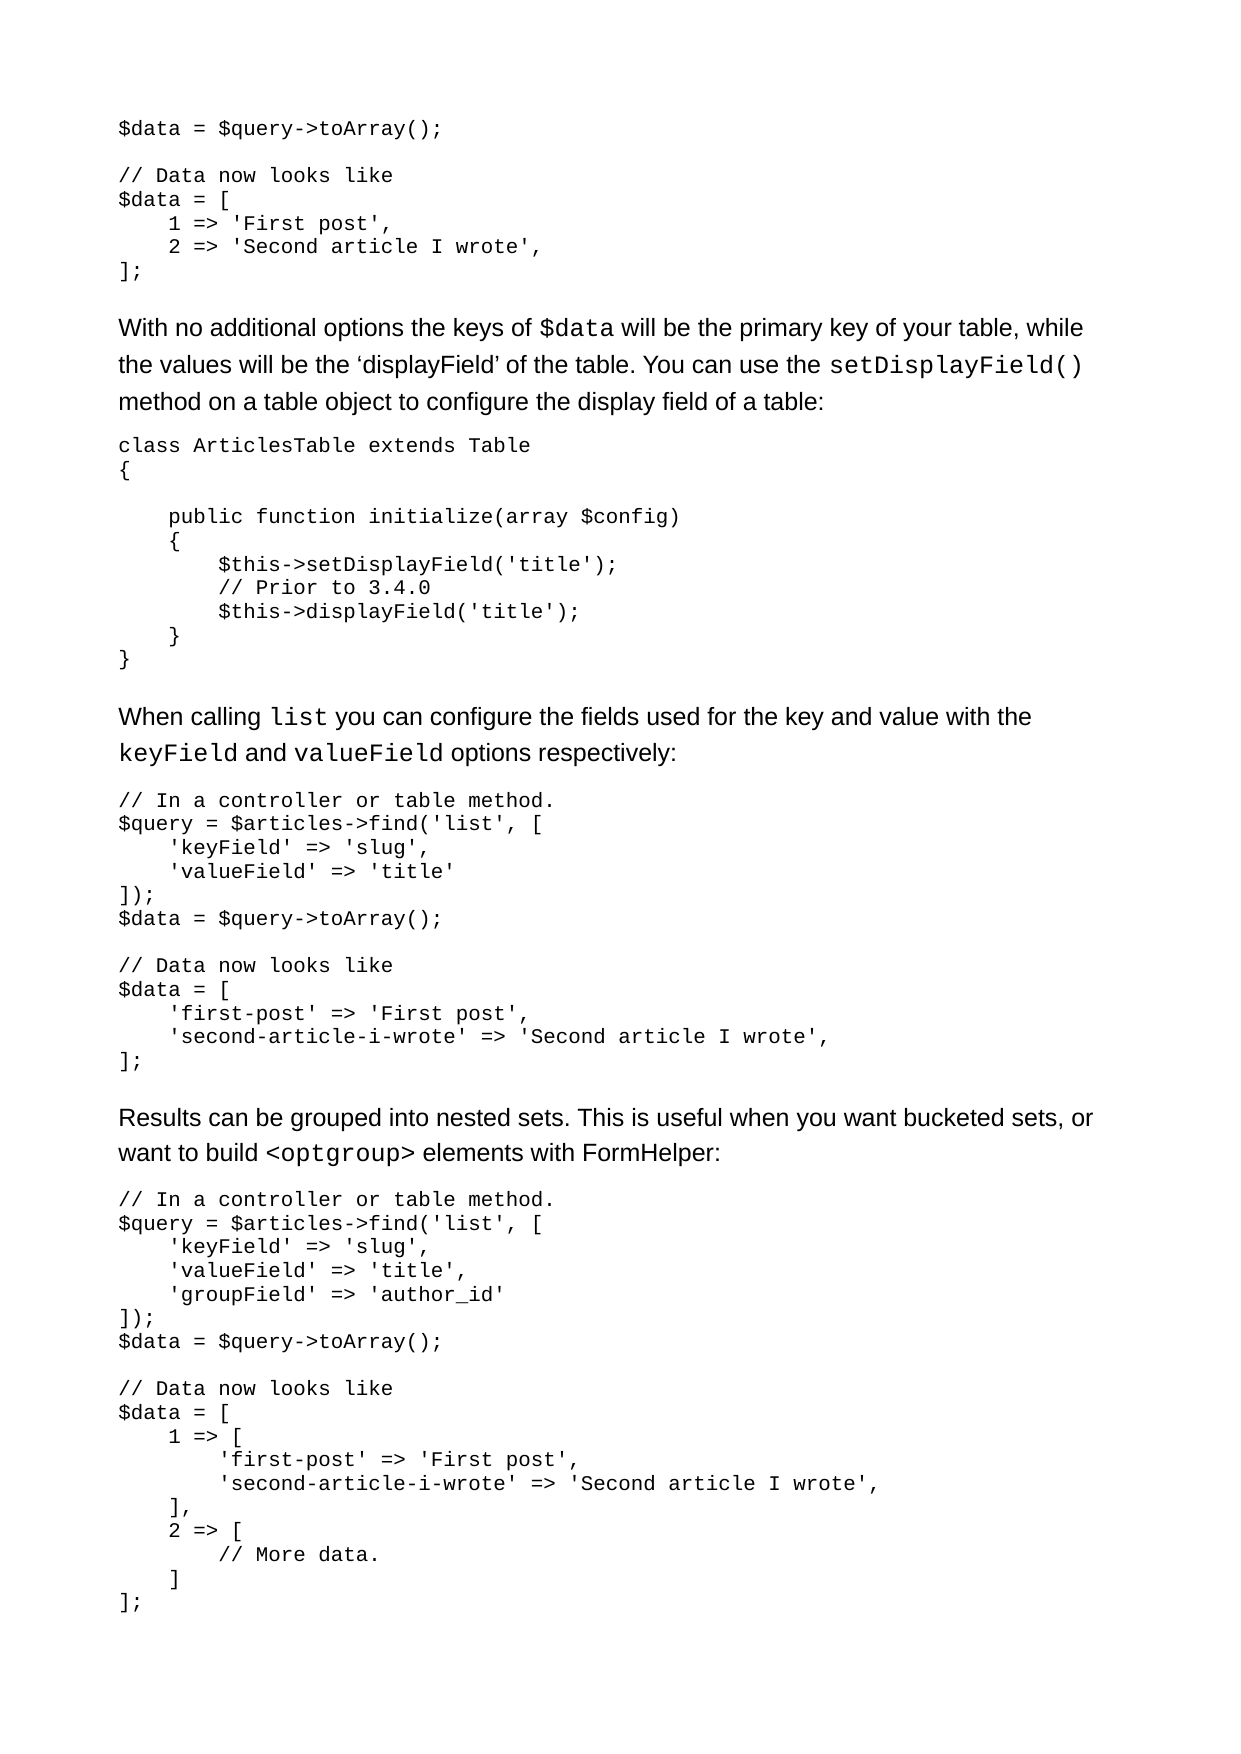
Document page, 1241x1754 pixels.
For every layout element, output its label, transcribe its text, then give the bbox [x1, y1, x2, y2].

text 'first-post' => 'First post', [118, 1003, 1122, 1026]
text 'first-post' => 'First post', [118, 1449, 1122, 1473]
text // Data now looks like [118, 955, 1122, 979]
text ], [118, 1497, 1122, 1520]
text // Data now looks like [118, 1378, 1122, 1402]
text 1 => 'First post', [118, 213, 1122, 236]
text ]; [118, 1591, 1122, 1615]
text ] [118, 1567, 1122, 1591]
text // More data. [118, 1544, 1122, 1567]
text 'groupField' => 'author_id' [118, 1284, 1122, 1307]
text 'keyField' => 'slug', [118, 837, 1122, 861]
text ]); [118, 884, 1122, 908]
text 'valueField' => 'title' [118, 861, 1122, 884]
text $data = $query->toArray(); [118, 1331, 1122, 1355]
text 'valueField' => 'title', [118, 1260, 1122, 1284]
text $data = [ [118, 979, 1122, 1003]
text $this->displayField('title'); [118, 601, 1122, 625]
text 1 => [ [118, 1426, 1122, 1449]
text 'second-article-i-wrote' => 'Second article I wrote', [118, 1026, 1122, 1050]
text ]; [118, 260, 1122, 284]
text // Prior to 3.4.0 [118, 577, 1122, 601]
text $data = [ [118, 1402, 1122, 1426]
text ]); [118, 1307, 1122, 1331]
text // In a controller or table method. [118, 790, 1122, 813]
text $data = $query->toArray(); [118, 908, 1122, 932]
text public function initialize(array $config) [118, 506, 1122, 530]
text 'second-article-i-wrote' => 'Second article I wrote', [118, 1473, 1122, 1497]
text With no additional options the keys of $data will be the primary key of your table, while the values will be the ‘displayField’ of the table. You can use the setDisplayField() method on a table object to configure the display field of a table: [118, 313, 1122, 415]
text class ArticlesTable extends Table [118, 436, 1122, 459]
text $data = $query->toArray(); [118, 118, 1122, 142]
text $query = $articles->find('list', [ [118, 1213, 1122, 1236]
text 2 => 'Second article I wrote', [118, 236, 1122, 260]
text { [118, 530, 1122, 554]
text { [118, 459, 1122, 483]
text } [118, 625, 1122, 648]
text $query = $articles->find('list', [ [118, 813, 1122, 837]
text When calling list you can configure the fields used for the key and value with the keyField and valueField options respectively: [118, 701, 1122, 769]
text $this->setDisplayField('title'); [118, 554, 1122, 577]
text Results can be grouped into nested sets. This is useful when you want bucketed sets, or want to build <optgroup> elements with FormHelper: [118, 1103, 1122, 1168]
text // In a controller or table method. [118, 1189, 1122, 1213]
text ]; [118, 1050, 1122, 1073]
text $data = [ [118, 189, 1122, 213]
text 'keyField' => 'slug', [118, 1236, 1122, 1260]
text // Data now looks like [118, 165, 1122, 189]
text } [118, 648, 1122, 672]
text 2 => [ [118, 1520, 1122, 1544]
